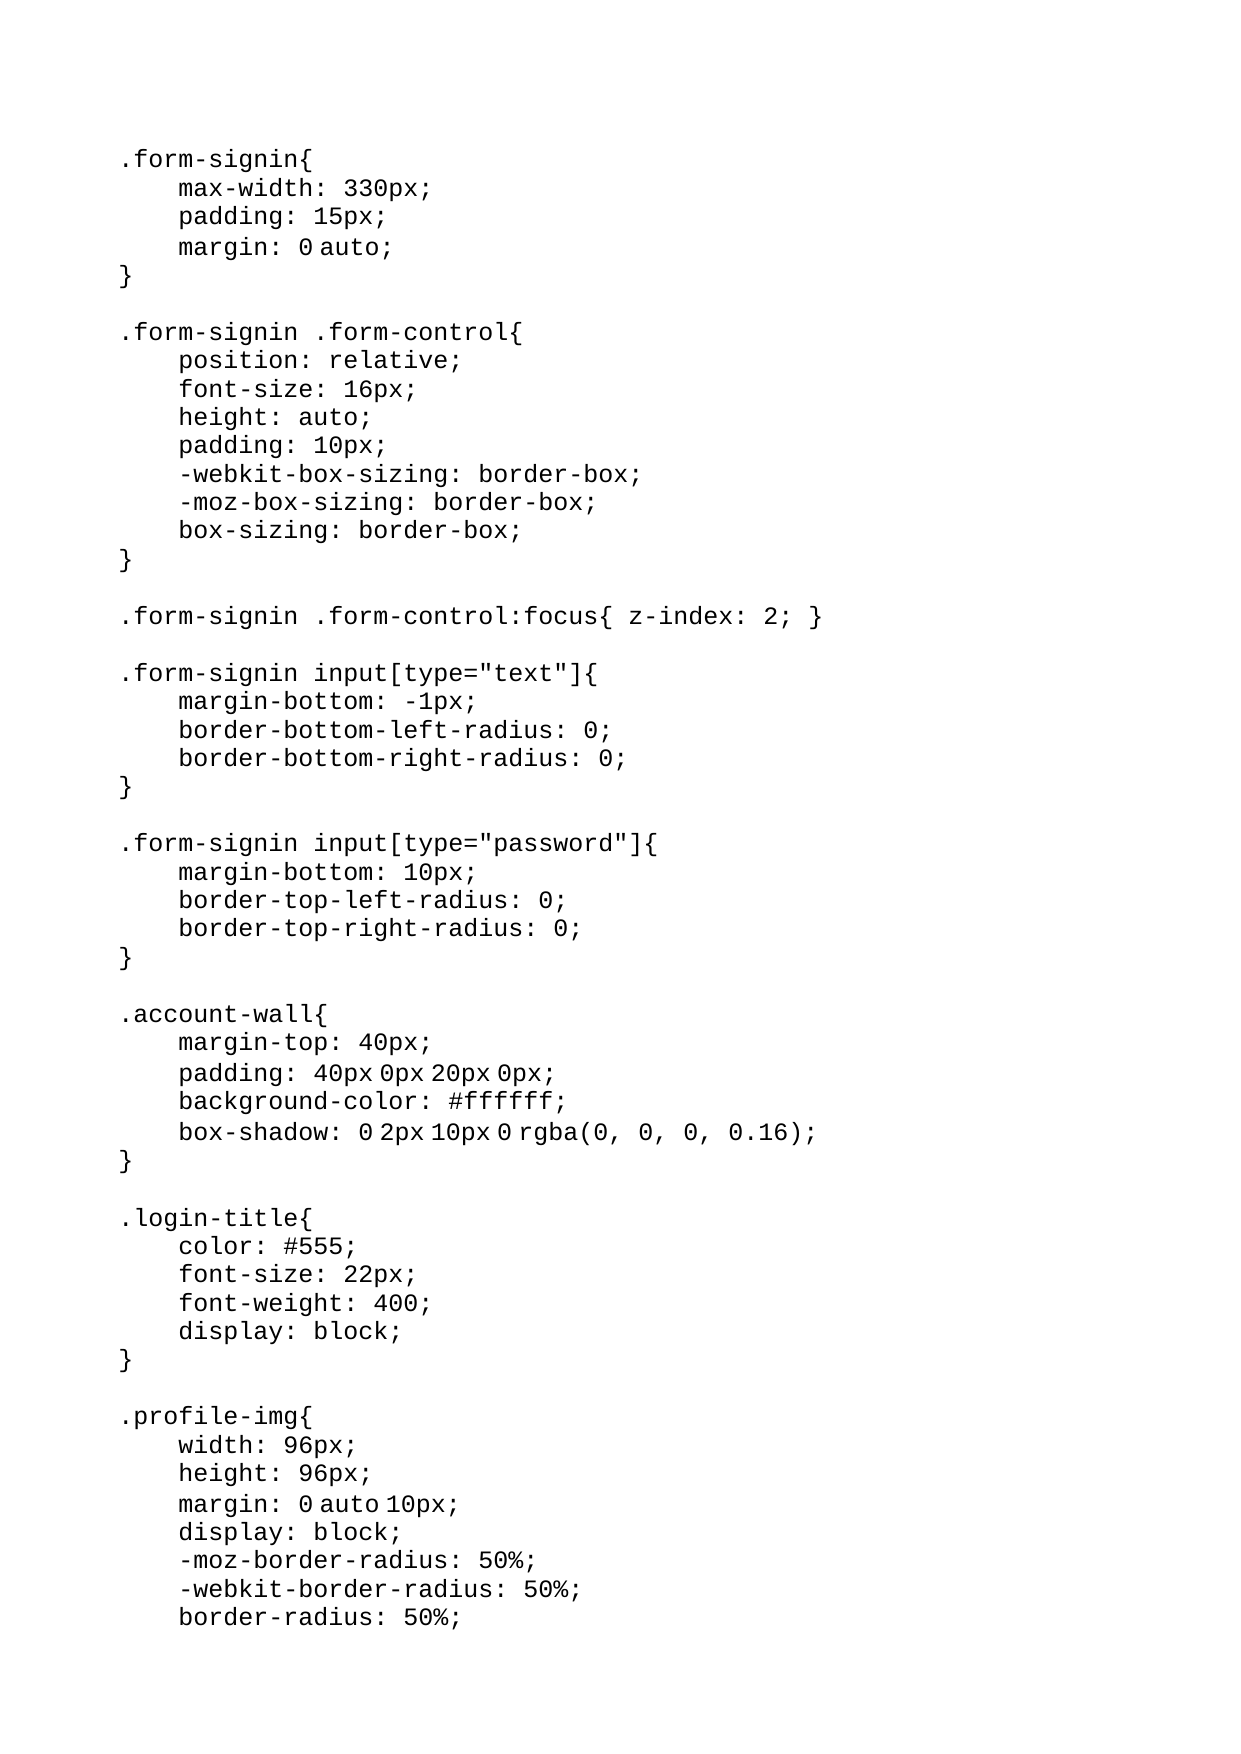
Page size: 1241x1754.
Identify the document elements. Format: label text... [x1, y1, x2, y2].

table_header .form-signin{ max-width: 330px; padding: 15px; margin: 0 auto; } .form-signin .form-control{ position: relative; font-size: 16px; height: auto; padding: 10px; -webkit-box-sizing: border-box; -moz-box-sizing: border-box; box-sizing: border-box; } .form-signin .form-control:focus{ z-index: 2; } .form-signin input[type="text"]{ margin-bottom: -1px; border-bottom-left-radius: 0; border-bottom-right-radius: 0; } .form-signin input[type="password"]{ margin-bottom: 10px; border-top-left-radius: 0; border-top-right-radius: 0; } .account-wall{ margin-top: 40px; padding: 40px 0px 20px 0px; background-color: #ffffff; box-shadow: 0 2px 10px 0 rgba(0, 0, 0, 0.16); } .login-title{ color: #555; font-size: 22px; font-weight: 400; display: block; } .profile-img{ width: 96px; height: 96px; margin: 0 auto 10px; display: block; -moz-border-radius: 50%; -webkit-border-radius: 50%; border-radius: 50%; [118, 118, 891, 1633]
